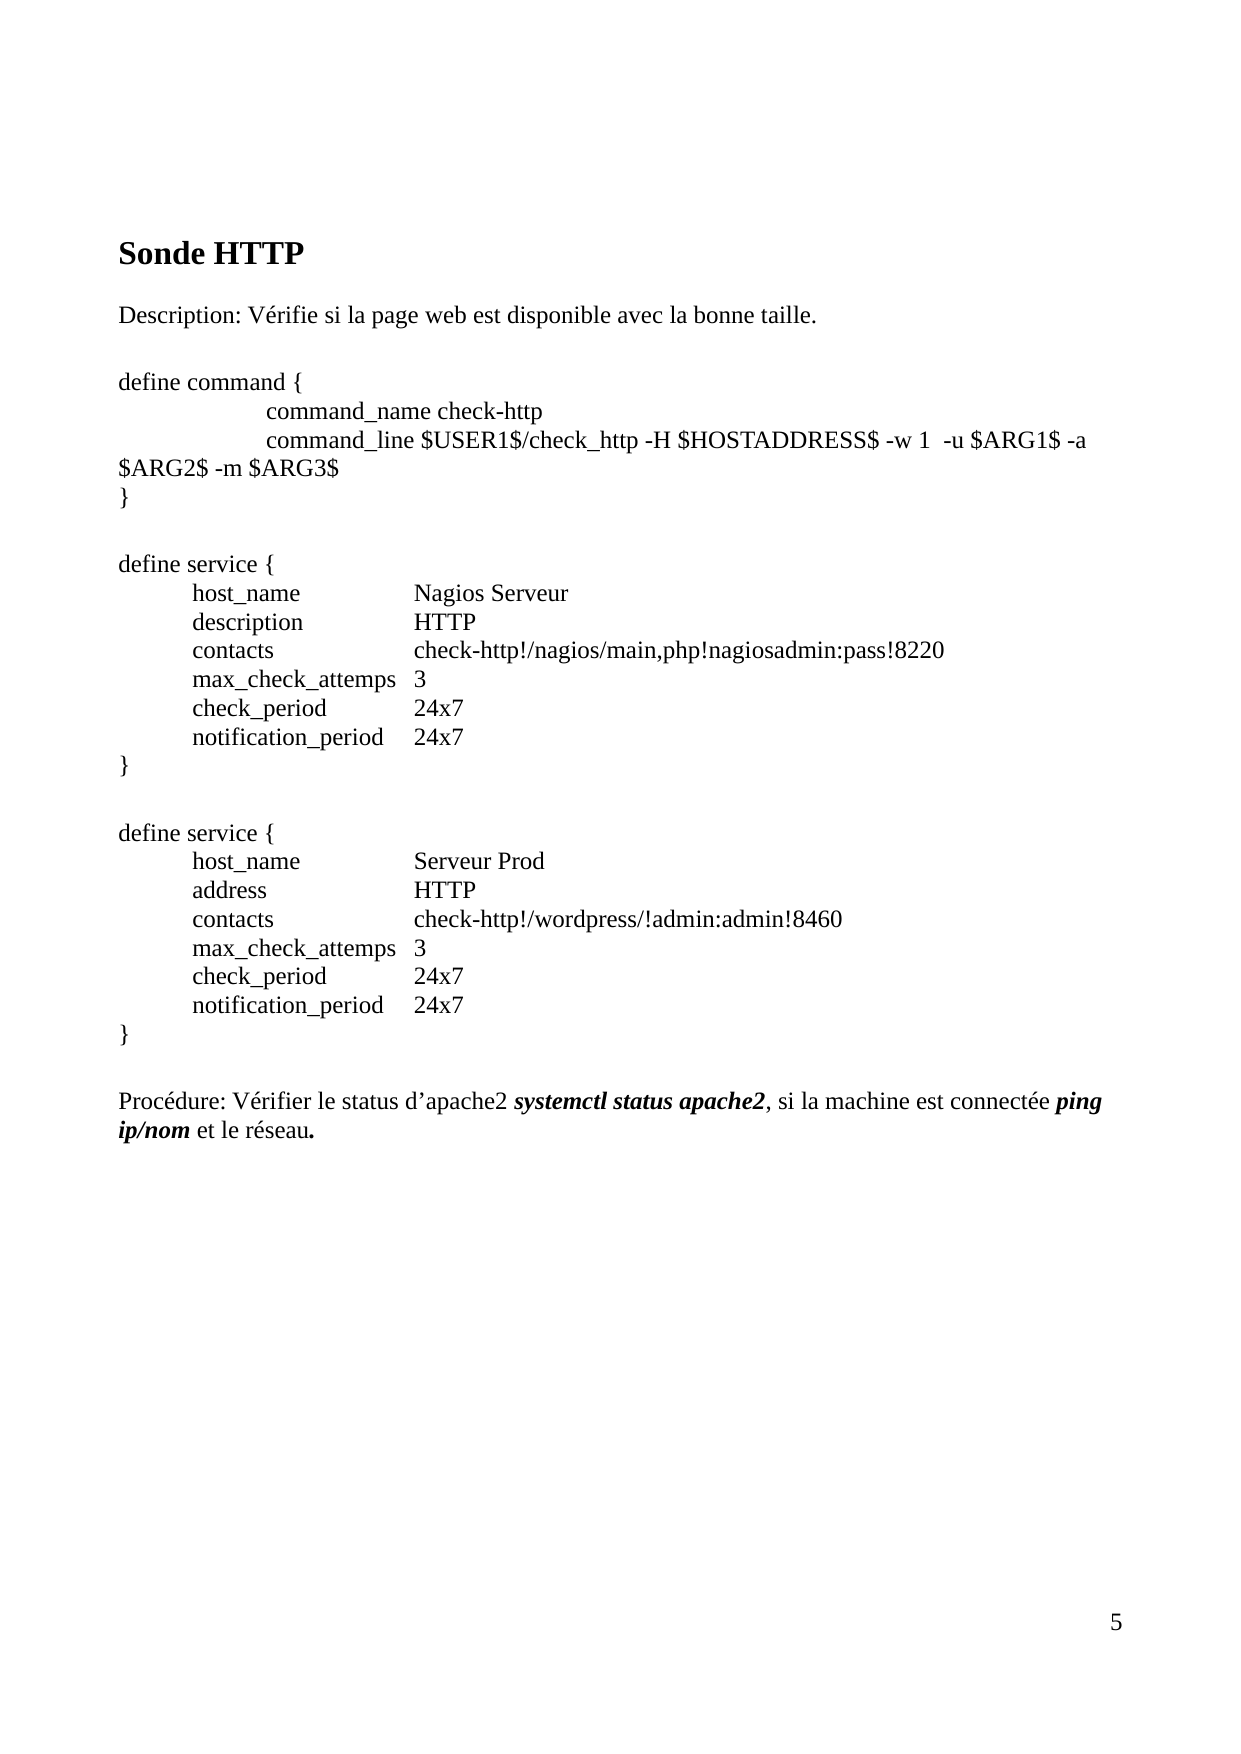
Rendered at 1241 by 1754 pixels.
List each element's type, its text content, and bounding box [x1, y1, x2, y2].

text define command { [118, 367, 1122, 396]
text Description: Vérifie si la page web est disponible avec la bonne taille. [118, 300, 1122, 329]
text address HTTP [118, 875, 1122, 904]
text contacts check-http!/wordpress/!admin:admin!8460 [118, 904, 1122, 933]
text notification_period 24x7 [118, 990, 1122, 1019]
text } [118, 482, 1122, 511]
text Sonde HTTP [118, 233, 1122, 271]
text host_name Nagios Serveur [118, 578, 1122, 607]
text define service { [118, 549, 1122, 578]
text max_check_attemps 3 [118, 664, 1122, 693]
text command_line $USER1$/check_http -H $HOSTADDRESS$ -w 1 -u $ARG1$ -a $ARG2$ -m $ARG3$ [118, 425, 1122, 482]
text command_name check-http [118, 396, 1122, 425]
text contacts check-http!/nagios/main,php!nagiosadmin:pass!8220 [118, 636, 1122, 664]
text check_period 24x7 [118, 693, 1122, 722]
text description HTTP [118, 607, 1122, 636]
text check_period 24x7 [118, 961, 1122, 990]
text max_check_attemps 3 [118, 933, 1122, 961]
text } [118, 751, 1122, 779]
text } [118, 1019, 1122, 1048]
text Procédure: Vérifier le status d’apache2 systemctl status apache2, si la machine est connectée ping ip/nom et le réseau. [118, 1086, 1122, 1143]
text host_name Serveur Prod [118, 846, 1122, 875]
text notification_period 24x7 [118, 722, 1122, 751]
text define service { [118, 818, 1122, 846]
